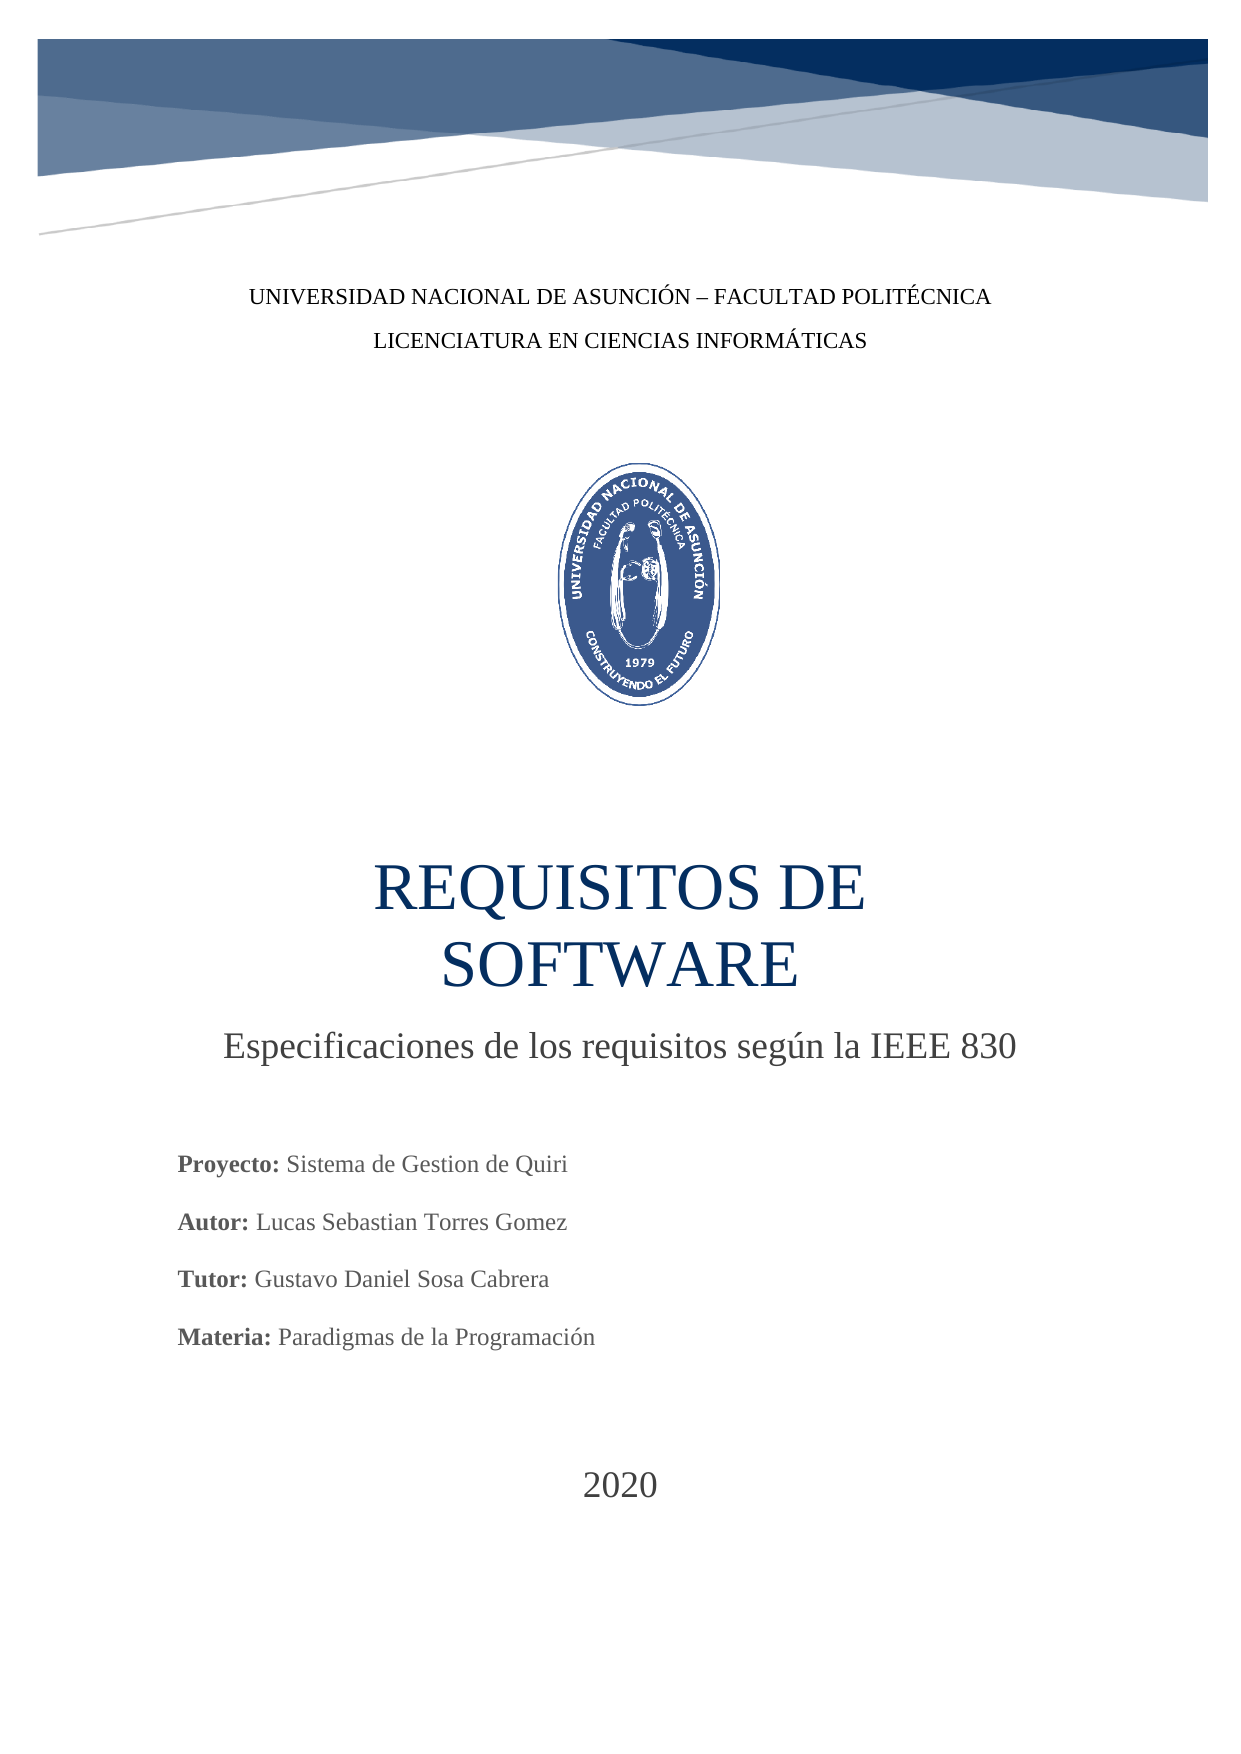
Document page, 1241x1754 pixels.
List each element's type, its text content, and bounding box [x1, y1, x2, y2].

text Autor: Lucas Sebastian Torres Gomez [177, 1207, 619, 1236]
text REQUISITOS DE SOFTWARE [216, 847, 1025, 1001]
text Tutor: Gustavo Daniel Sosa Cabrera [177, 1264, 619, 1293]
text UNIVERSIDAD NACIONAL DE ASUNCIÓN – FACULTAD POLITÉCNICA LICENCIATURA EN CIENCIAS INFORMÁTICAS [216, 283, 1025, 354]
text 2020 [216, 1463, 1025, 1506]
text Proyecto: Sistema de Gestion de Quiri [177, 1149, 1215, 1178]
text Especificaciones de los requisitos según la IEEE 830 [204, 1023, 1036, 1066]
text Materia: Paradigmas de la Programación [177, 1322, 619, 1351]
